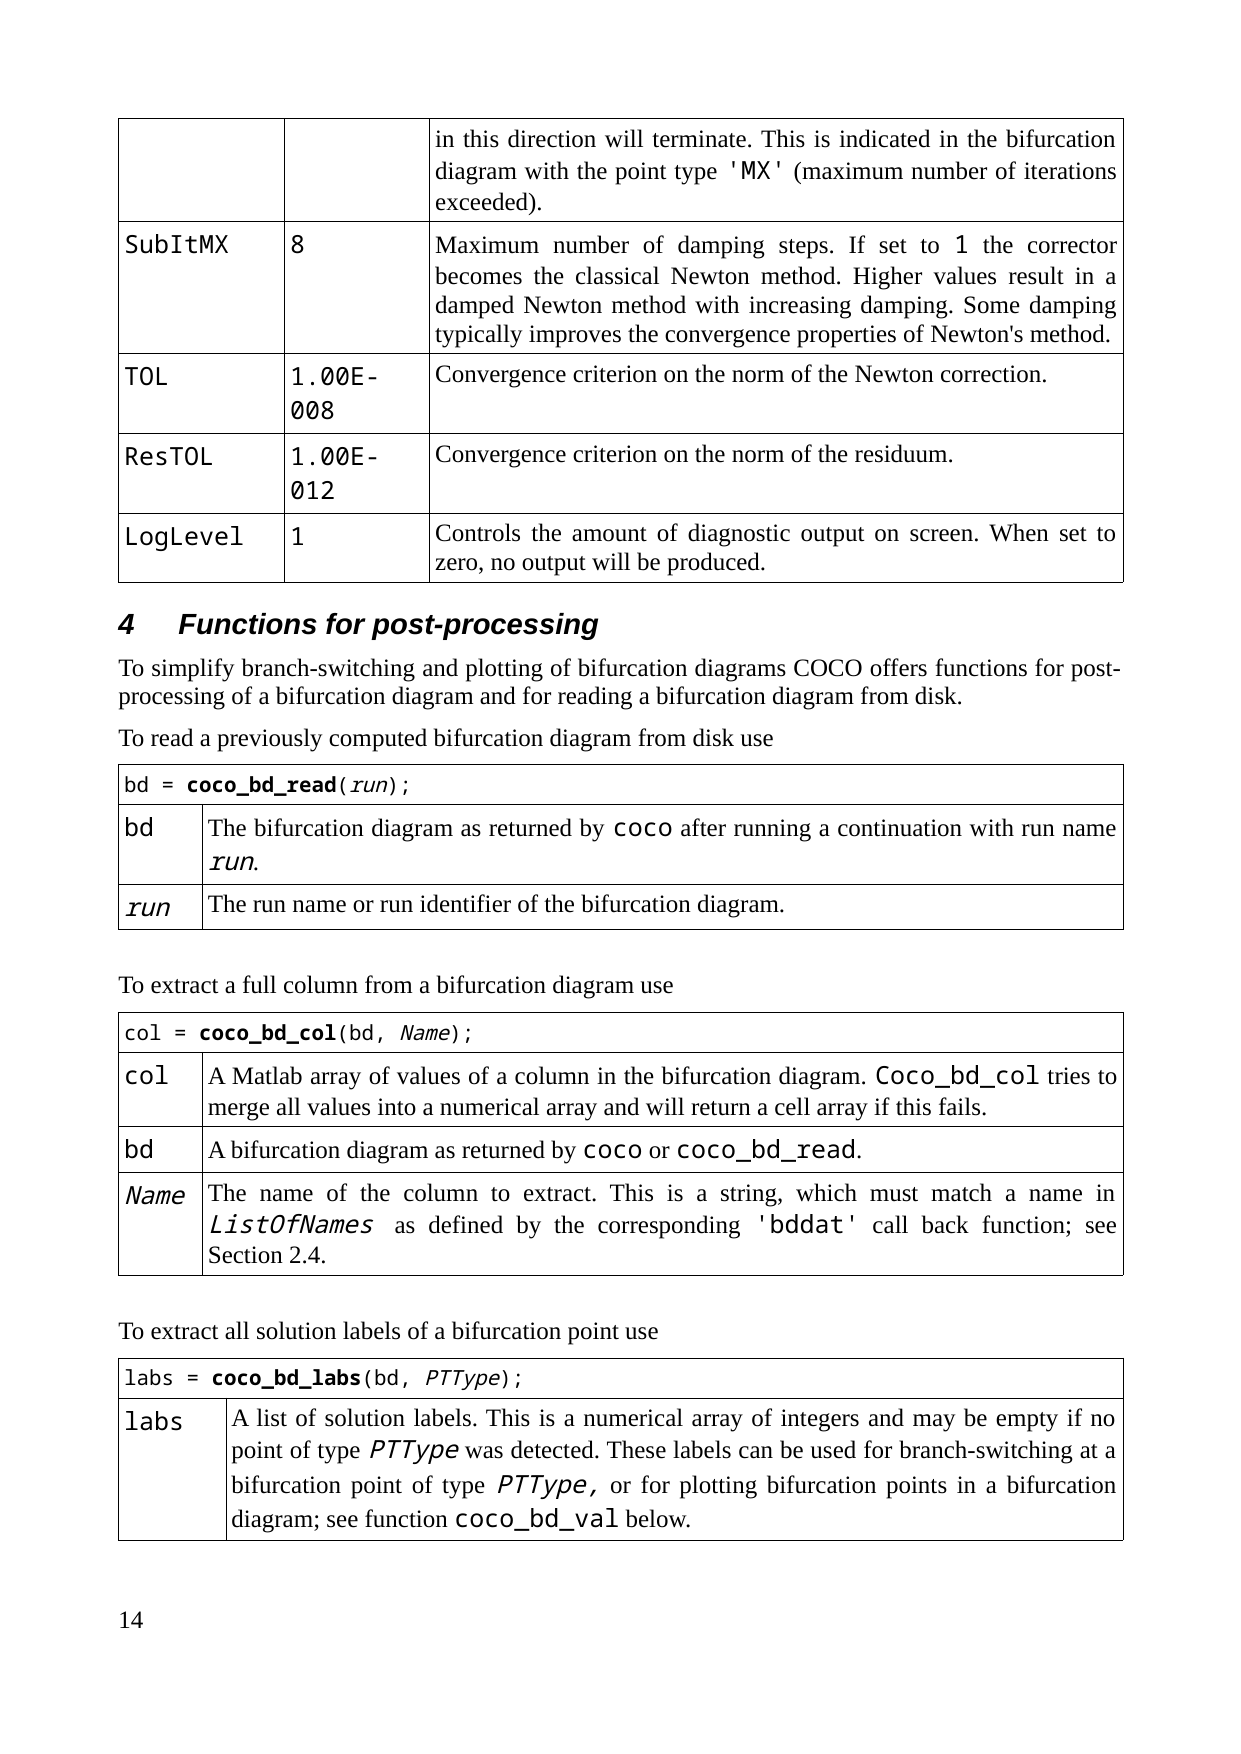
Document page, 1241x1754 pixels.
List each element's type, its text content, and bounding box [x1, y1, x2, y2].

table_cell The name of the column to extract. This is a string, which must match a name in ListOfNames as defined by the corresponding 'bddat' call back function; see Section 2.4. [203, 1173, 1123, 1275]
table_cell Controls the amount of diagnostic output on screen. When set to zero, no output will be produced. [430, 514, 1123, 582]
table_cell A list of solution labels. This is a numerical array of integers and may be empty if no point of type PTType was detected. These labels can be used for branch-switching at a bifurcation point of type PTType, or for plotting bifurcation points in a bifurcation diagram; see function coco_bd_val below. [227, 1399, 1123, 1540]
table_cell run [119, 885, 202, 929]
table_cell bd [119, 1127, 202, 1172]
table_cell Name [119, 1173, 202, 1275]
table_cell [119, 119, 284, 221]
table_cell TOL [119, 354, 284, 433]
table_header labs = coco_bd_labs(bd, PTType); [119, 1359, 1123, 1398]
table_cell ResTOL [119, 434, 284, 512]
text To simplify branch-switching and plotting of bifurcation diagrams COCO offers functions for post-processing of a bifurcation diagram and for reading a bifurcation diagram from disk. [118, 653, 1122, 710]
table_cell bd [119, 805, 202, 884]
table_cell 1.00E-012 [285, 434, 429, 512]
text To extract a full column from a bifurcation diagram use [118, 971, 1122, 999]
table_cell LogLevel [119, 514, 284, 582]
table_cell Convergence criterion on the norm of the residuum. [430, 434, 1123, 512]
table_header col = coco_bd_col(bd, Name); [119, 1013, 1123, 1052]
table_cell labs [119, 1399, 226, 1540]
table_header bd = coco_bd_read(run); [119, 765, 1123, 804]
table_cell 8 [285, 222, 429, 353]
table_cell The run name or run identifier of the bifurcation diagram. [203, 885, 1123, 929]
table_cell Maximum number of damping steps. If set to 1 the corrector becomes the classical Newton method. Higher values result in a damped Newton method with increasing damping. Some damping typically improves the convergence properties of Newton's method. [430, 222, 1123, 353]
table_cell The bifurcation diagram as returned by coco after running a continuation with run name run. [203, 805, 1123, 884]
table_cell col [119, 1053, 202, 1126]
table_cell Convergence criterion on the norm of the Newton correction. [430, 354, 1123, 433]
table_cell 1 [285, 514, 429, 582]
table_cell [285, 119, 429, 221]
table_cell A bifurcation diagram as returned by coco or coco_bd_read. [203, 1127, 1123, 1172]
table_cell A Matlab array of values of a column in the bifurcation diagram. Coco_bd_col tries to merge all values into a numerical array and will return a cell array if this fails. [203, 1053, 1123, 1126]
text To extract all solution labels of a bifurcation point use [118, 1316, 1122, 1345]
table_cell SubItMX [119, 222, 284, 353]
text To read a previously computed bifurcation diagram from disk use [118, 723, 1122, 751]
table_cell in this direction will terminate. This is indicated in the bifurcation diagram with the point type 'MX' (maximum number of iterations exceeded). [430, 119, 1123, 221]
subtitle Functions for post-processing [118, 607, 1122, 640]
table_cell 1.00E-008 [285, 354, 429, 433]
